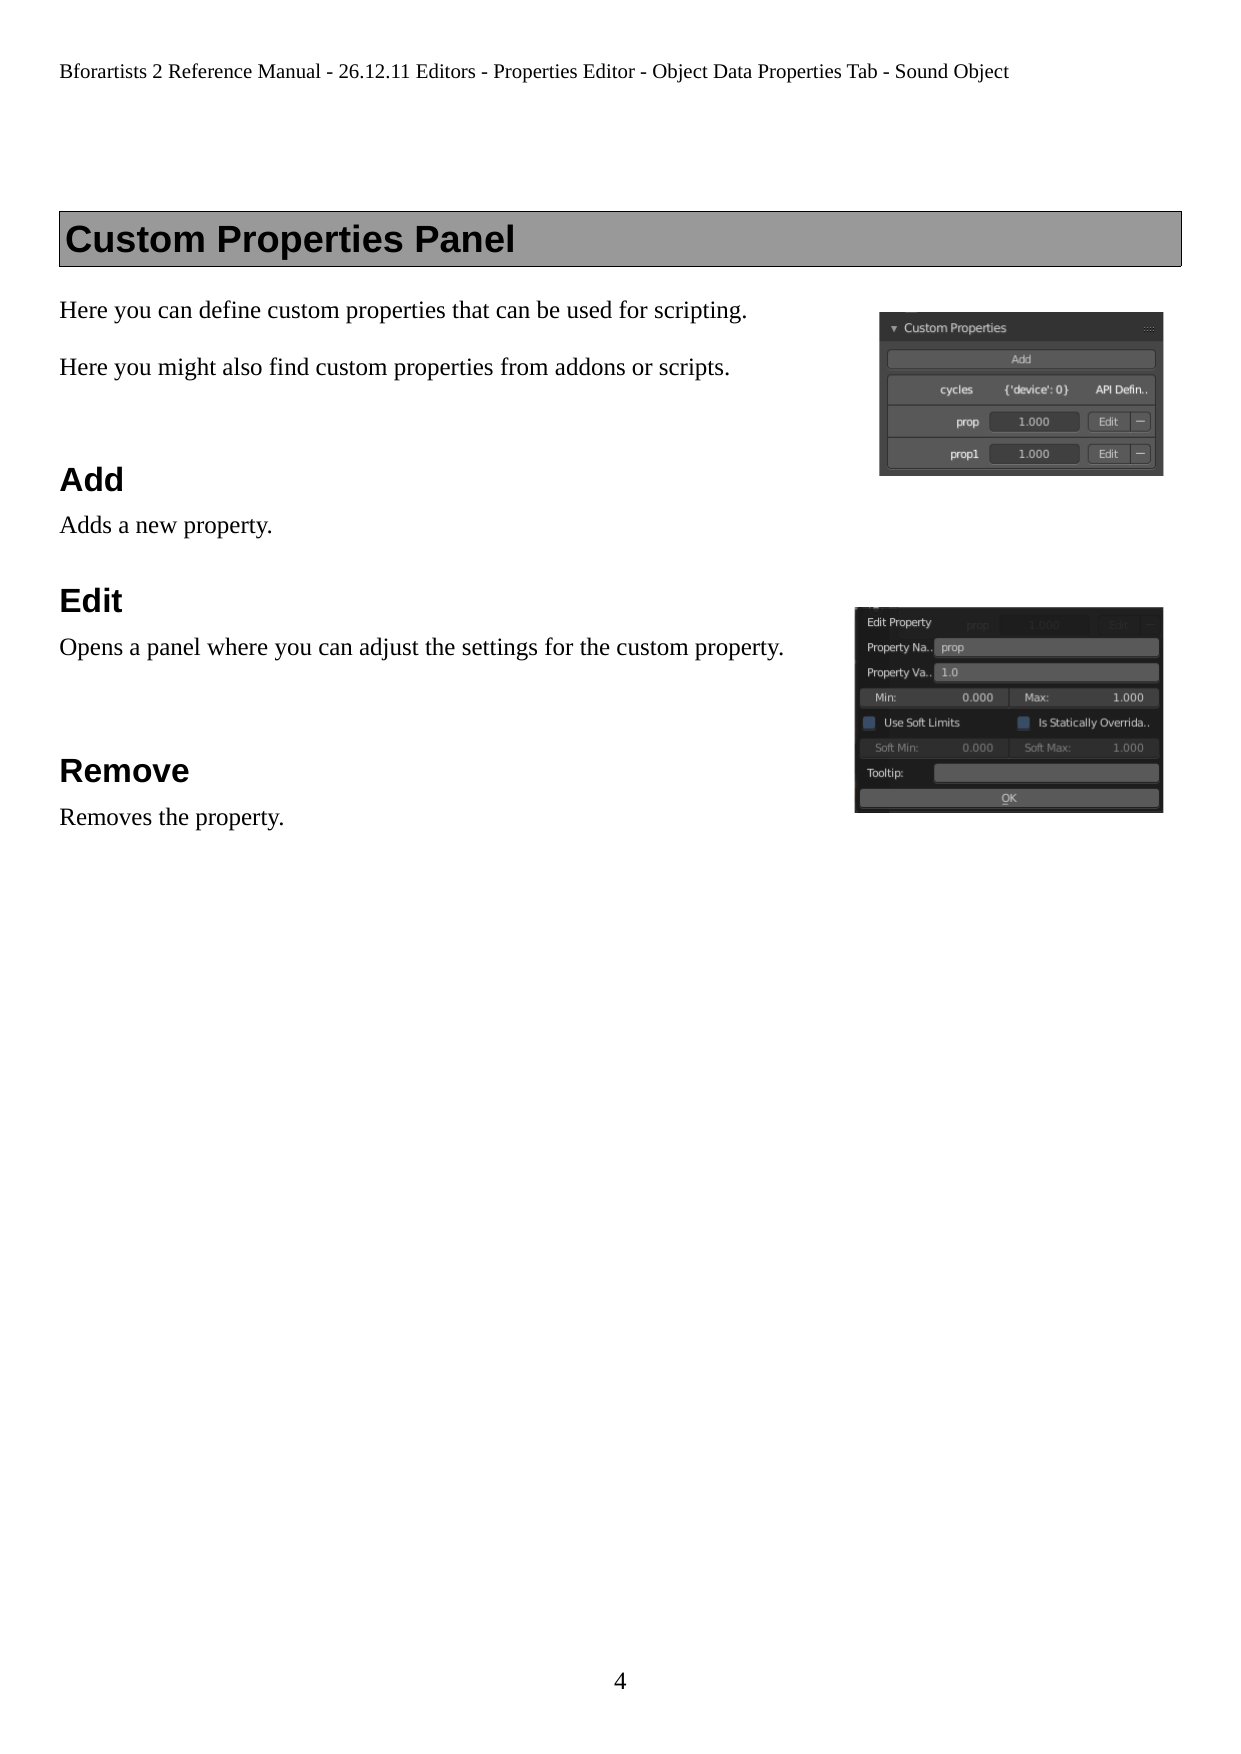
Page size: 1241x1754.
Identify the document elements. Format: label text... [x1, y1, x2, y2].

subtitle Remove [59, 751, 854, 789]
subtitle Add [59, 459, 1181, 498]
text Adds a new property. [59, 511, 1181, 539]
picture [854, 607, 1164, 813]
text Here you might also find custom properties from addons or scripts. [59, 352, 879, 381]
text Here you can define custom properties that can be used for scripting. [59, 295, 1181, 323]
subtitle [1164, 751, 1181, 789]
table_header Custom Properties Panel [60, 212, 1181, 266]
text Opens a panel where you can adjust the settings for the custom property. [59, 632, 854, 660]
subtitle Edit [59, 580, 1181, 619]
text Removes the property. [59, 802, 1181, 830]
picture [879, 312, 1164, 476]
